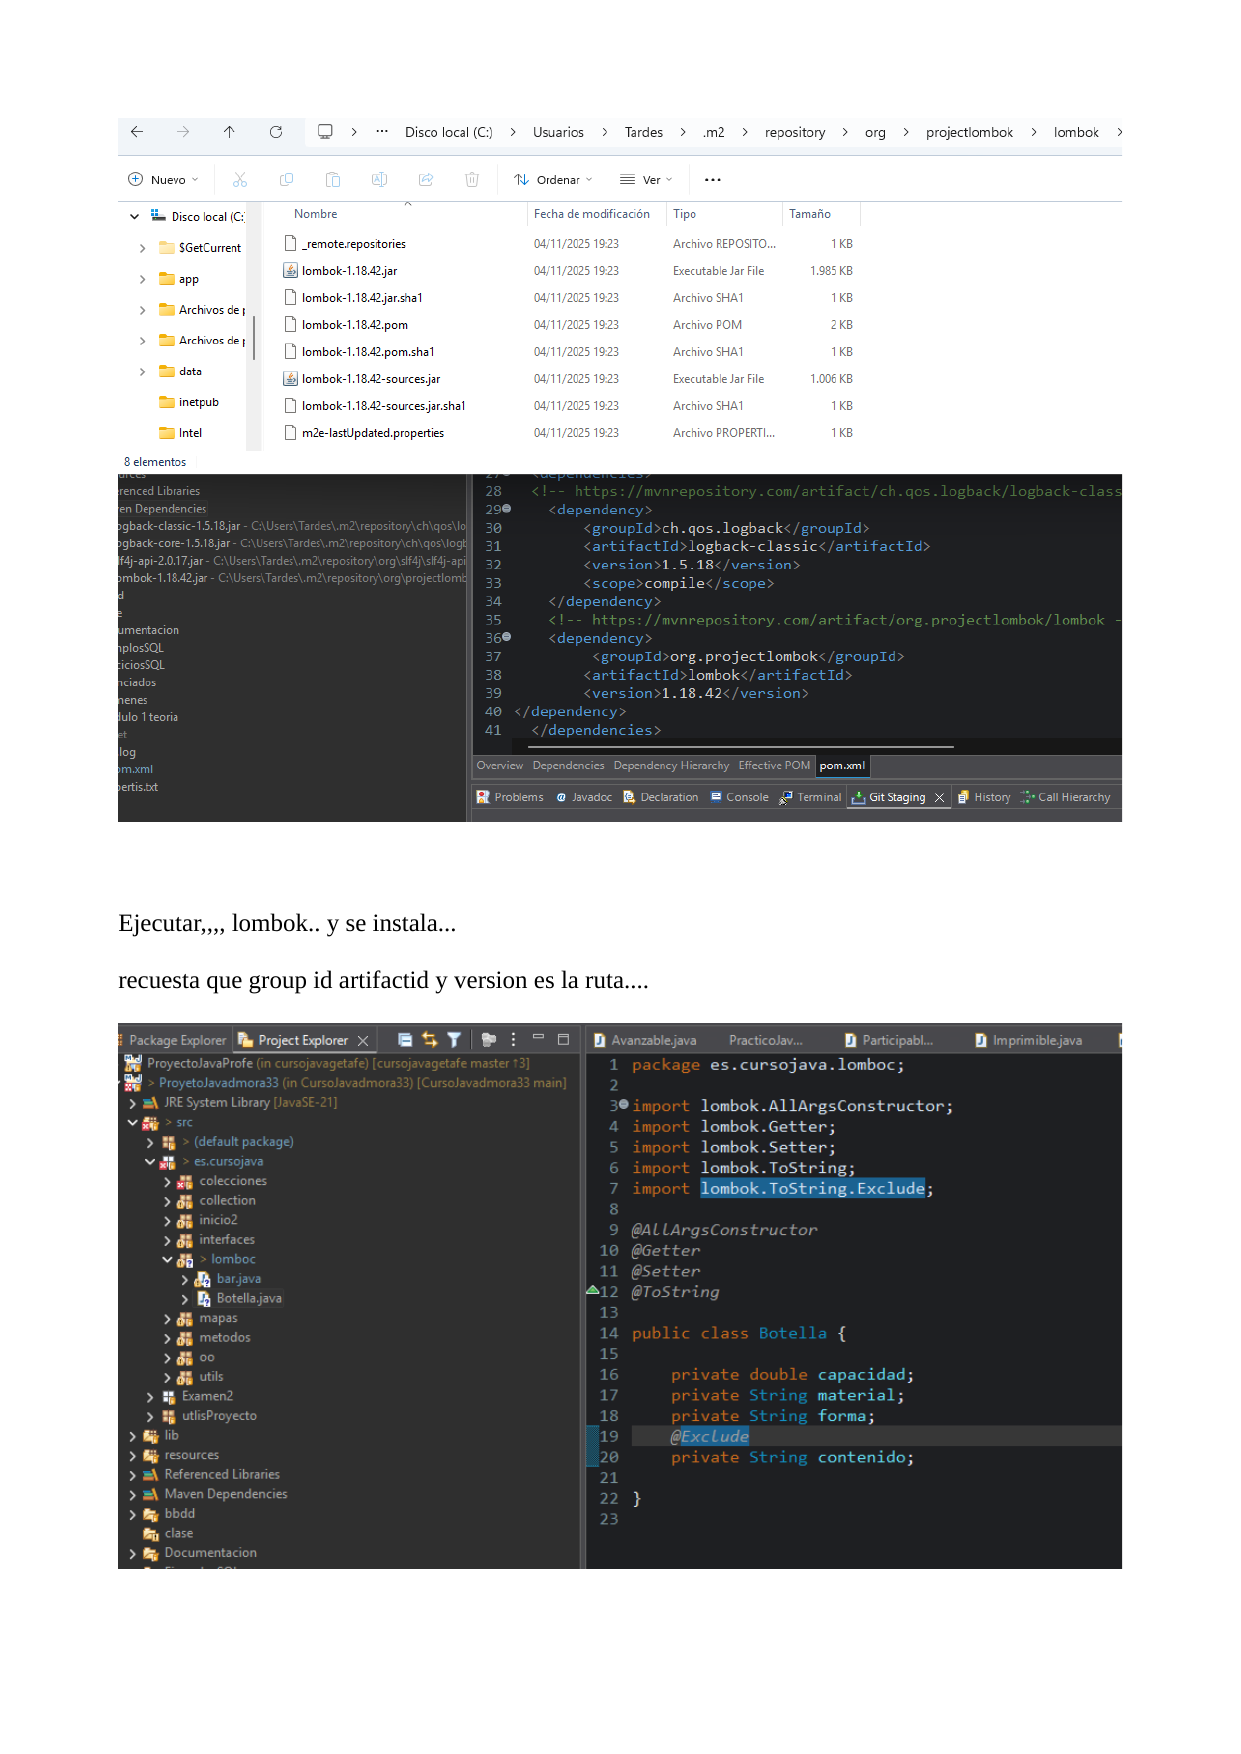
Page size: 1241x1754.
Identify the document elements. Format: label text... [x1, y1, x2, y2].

text Ejecutar,,,, lombok.. y se instala... [118, 908, 1122, 937]
picture [118, 118, 1123, 822]
text recuesta que group id artifactid y version es la ruta.... [118, 966, 1122, 994]
picture [118, 1023, 1123, 1569]
